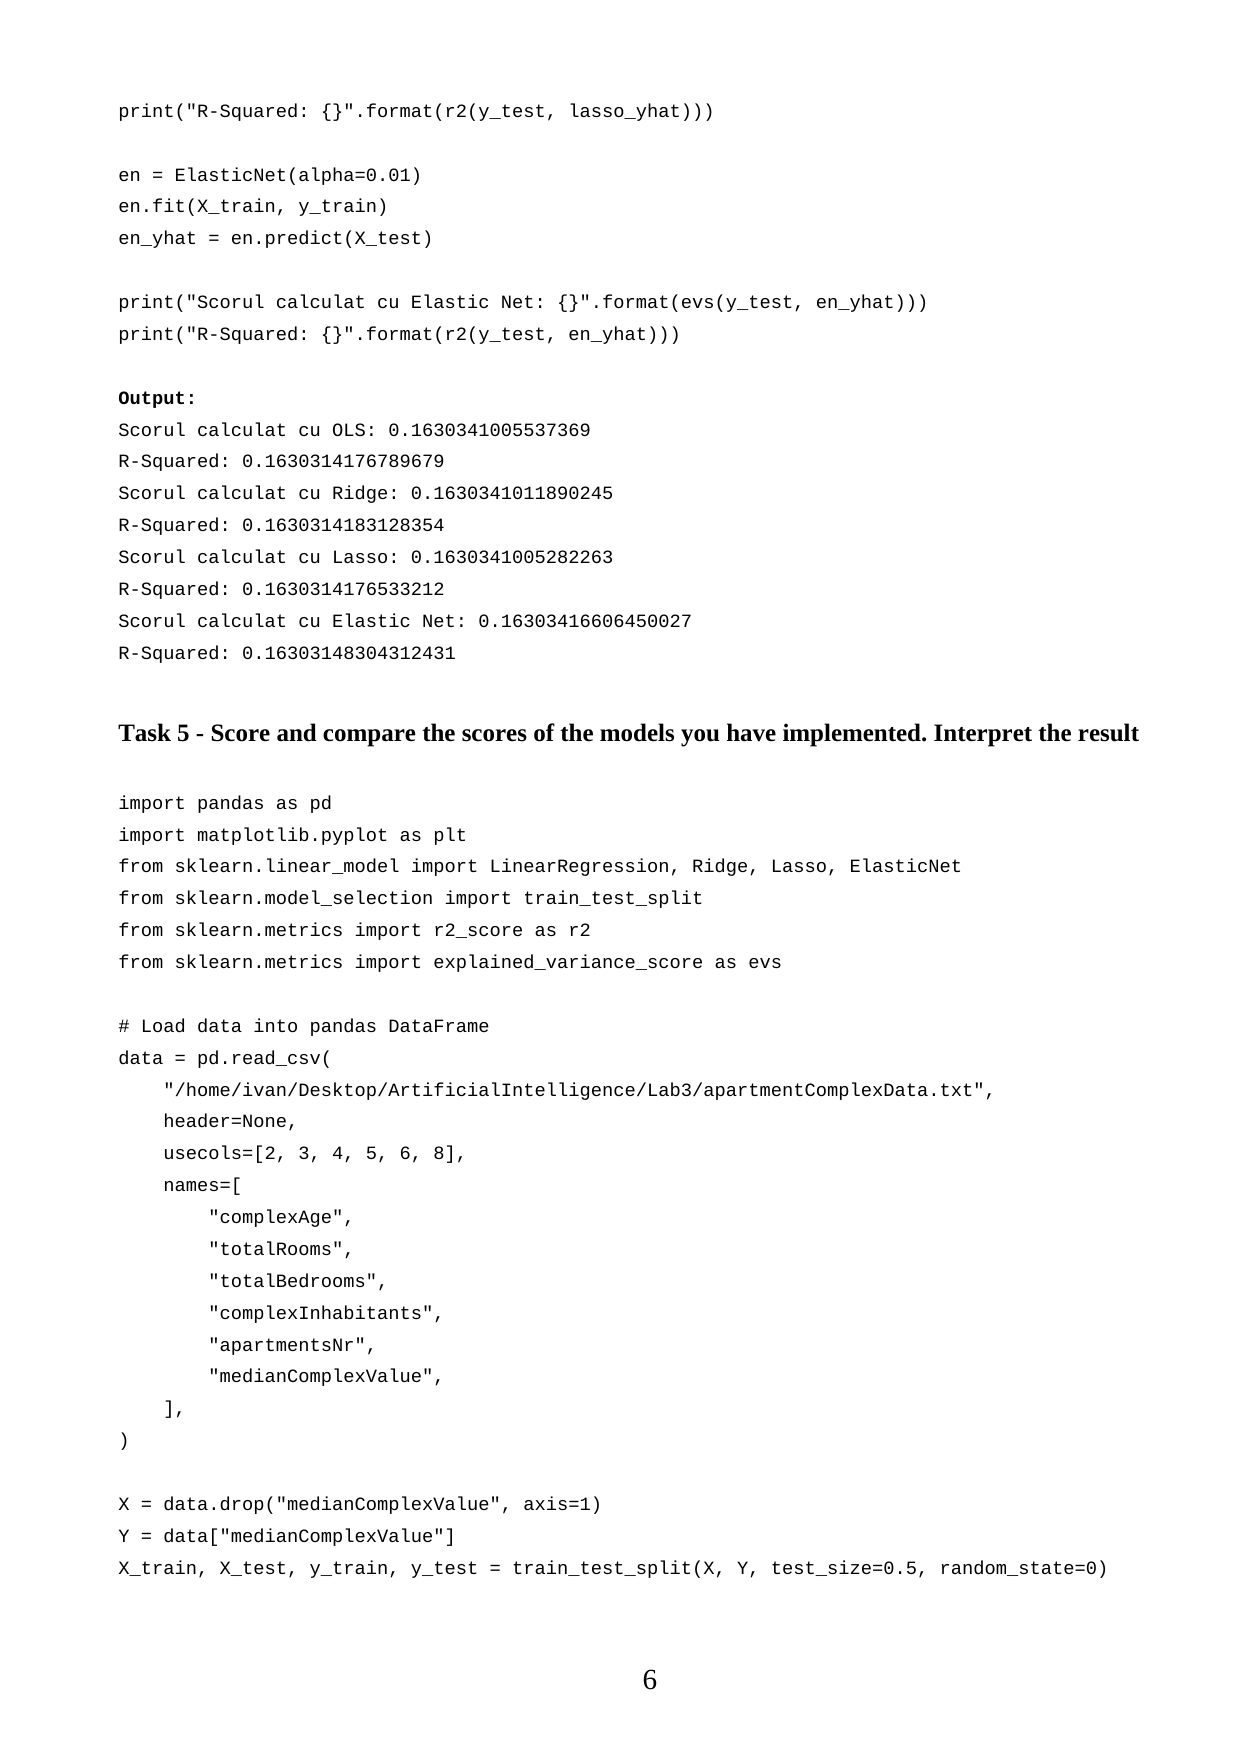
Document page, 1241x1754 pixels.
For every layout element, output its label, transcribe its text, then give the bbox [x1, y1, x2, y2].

text names=[ [118, 1176, 1181, 1197]
text import matplotlib.pyplot as plt [118, 825, 1181, 847]
text from sklearn.linear_model import LinearRegression, Ridge, Lasso, ElasticNet [118, 857, 1181, 878]
text usecols=[2, 3, 4, 5, 6, 8], [118, 1144, 1181, 1165]
text from sklearn.metrics import r2_score as r2 [118, 921, 1181, 942]
text ], [118, 1399, 1181, 1420]
text "complexAge", [118, 1208, 1181, 1229]
text R-Squared: 0.1630314176789679 [118, 452, 1181, 473]
text "apartmentsNr", [118, 1335, 1181, 1357]
text import pandas as pd [118, 793, 1181, 815]
text Task 5 - Score and compare the scores of the models you have implemented. Interpret the result [118, 718, 1181, 747]
text R-Squared: 0.16303148304312431 [118, 643, 1181, 665]
text print("R-Squared: {}".format(r2(y_test, en_yhat))) [118, 325, 1181, 346]
text "totalRooms", [118, 1240, 1181, 1261]
text R-Squared: 0.1630314183128354 [118, 516, 1181, 537]
text Output: [118, 388, 1181, 410]
text en = ElasticNet(alpha=0.01) [118, 165, 1181, 187]
text "medianComplexValue", [118, 1367, 1181, 1388]
text "complexInhabitants", [118, 1303, 1181, 1325]
text Scorul calculat cu OLS: 0.1630341005537369 [118, 420, 1181, 442]
text ) [118, 1431, 1181, 1452]
text "totalBedrooms", [118, 1272, 1181, 1293]
text X_train, X_test, y_train, y_test = train_test_split(X, Y, test_size=0.5, random_state=0) [118, 1558, 1181, 1580]
text Scorul calculat cu Elastic Net: 0.16303416606450027 [118, 612, 1181, 633]
text X = data.drop("medianComplexValue", axis=1) [118, 1495, 1181, 1516]
text Scorul calculat cu Ridge: 0.1630341011890245 [118, 484, 1181, 505]
text # Load data into pandas DataFrame [118, 1017, 1181, 1038]
text from sklearn.model_selection import train_test_split [118, 889, 1181, 910]
text "/home/ivan/Desktop/ArtificialIntelligence/Lab3/apartmentComplexData.txt", [118, 1080, 1181, 1102]
text R-Squared: 0.1630314176533212 [118, 580, 1181, 601]
text en.fit(X_train, y_train) [118, 197, 1181, 218]
text data = pd.read_csv( [118, 1048, 1181, 1070]
text Scorul calculat cu Lasso: 0.1630341005282263 [118, 548, 1181, 569]
text header=None, [118, 1112, 1181, 1133]
text from sklearn.metrics import explained_variance_score as evs [118, 953, 1181, 974]
text Y = data["medianComplexValue"] [118, 1527, 1181, 1548]
text print("Scorul calculat cu Elastic Net: {}".format(evs(y_test, en_yhat))) [118, 293, 1181, 314]
text print("R-Squared: {}".format(r2(y_test, lasso_yhat))) [118, 102, 1181, 123]
text en_yhat = en.predict(X_test) [118, 229, 1181, 250]
